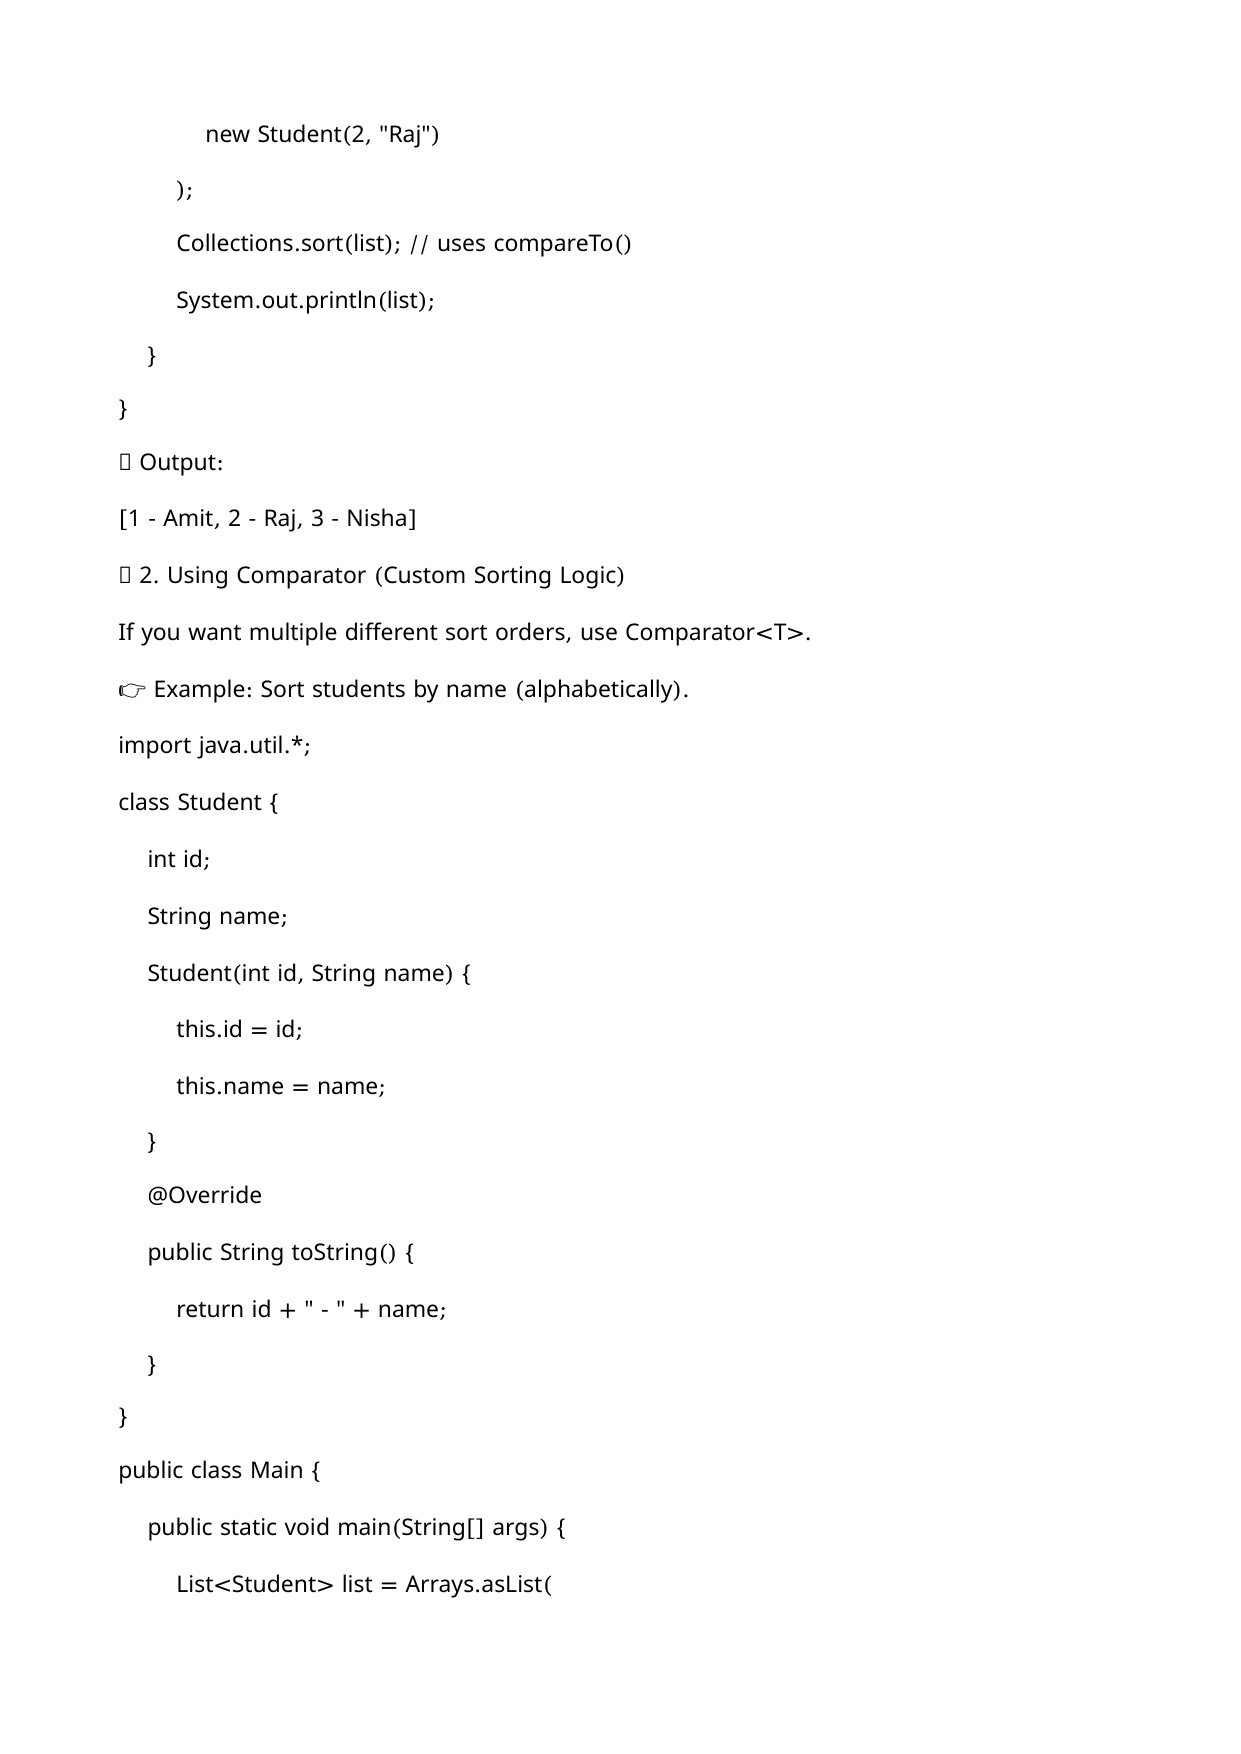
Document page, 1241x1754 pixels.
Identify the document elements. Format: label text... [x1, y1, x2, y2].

text public String toString() { [118, 1236, 1122, 1267]
text Student(int id, String name) { [118, 957, 1122, 988]
text } [118, 1402, 1122, 1429]
text public static void main(String[] args) { [118, 1511, 1122, 1542]
text } [118, 1127, 1122, 1154]
text this.id = id; [118, 1013, 1122, 1044]
text } [118, 1349, 1122, 1377]
text @Override [118, 1179, 1122, 1211]
text } [118, 341, 1122, 368]
text Collections.sort(list); // uses compareTo() [118, 227, 1122, 258]
text this.name = name; [118, 1070, 1122, 1101]
text } [118, 393, 1122, 421]
text new Student(2, "Raj") [118, 118, 1122, 149]
text ✅ Output: [118, 446, 1122, 477]
text 👉 Example: Sort students by name (alphabetically). [118, 673, 1122, 704]
text int id; [118, 843, 1122, 874]
text String name; [118, 900, 1122, 931]
text 🔹 2. Using Comparator (Custom Sorting Logic) [118, 559, 1122, 590]
text [1 - Amit, 2 - Raj, 3 - Nisha] [118, 502, 1122, 534]
text ); [118, 175, 1122, 202]
text If you want multiple different sort orders, use Comparator<T>. [118, 616, 1122, 647]
text import java.util.*; [118, 729, 1122, 761]
text List<Student> list = Arrays.asList( [118, 1568, 1122, 1599]
text return id + " - " + name; [118, 1293, 1122, 1324]
text System.out.println(list); [118, 284, 1122, 315]
text public class Main { [118, 1454, 1122, 1486]
text class Student { [118, 786, 1122, 817]
